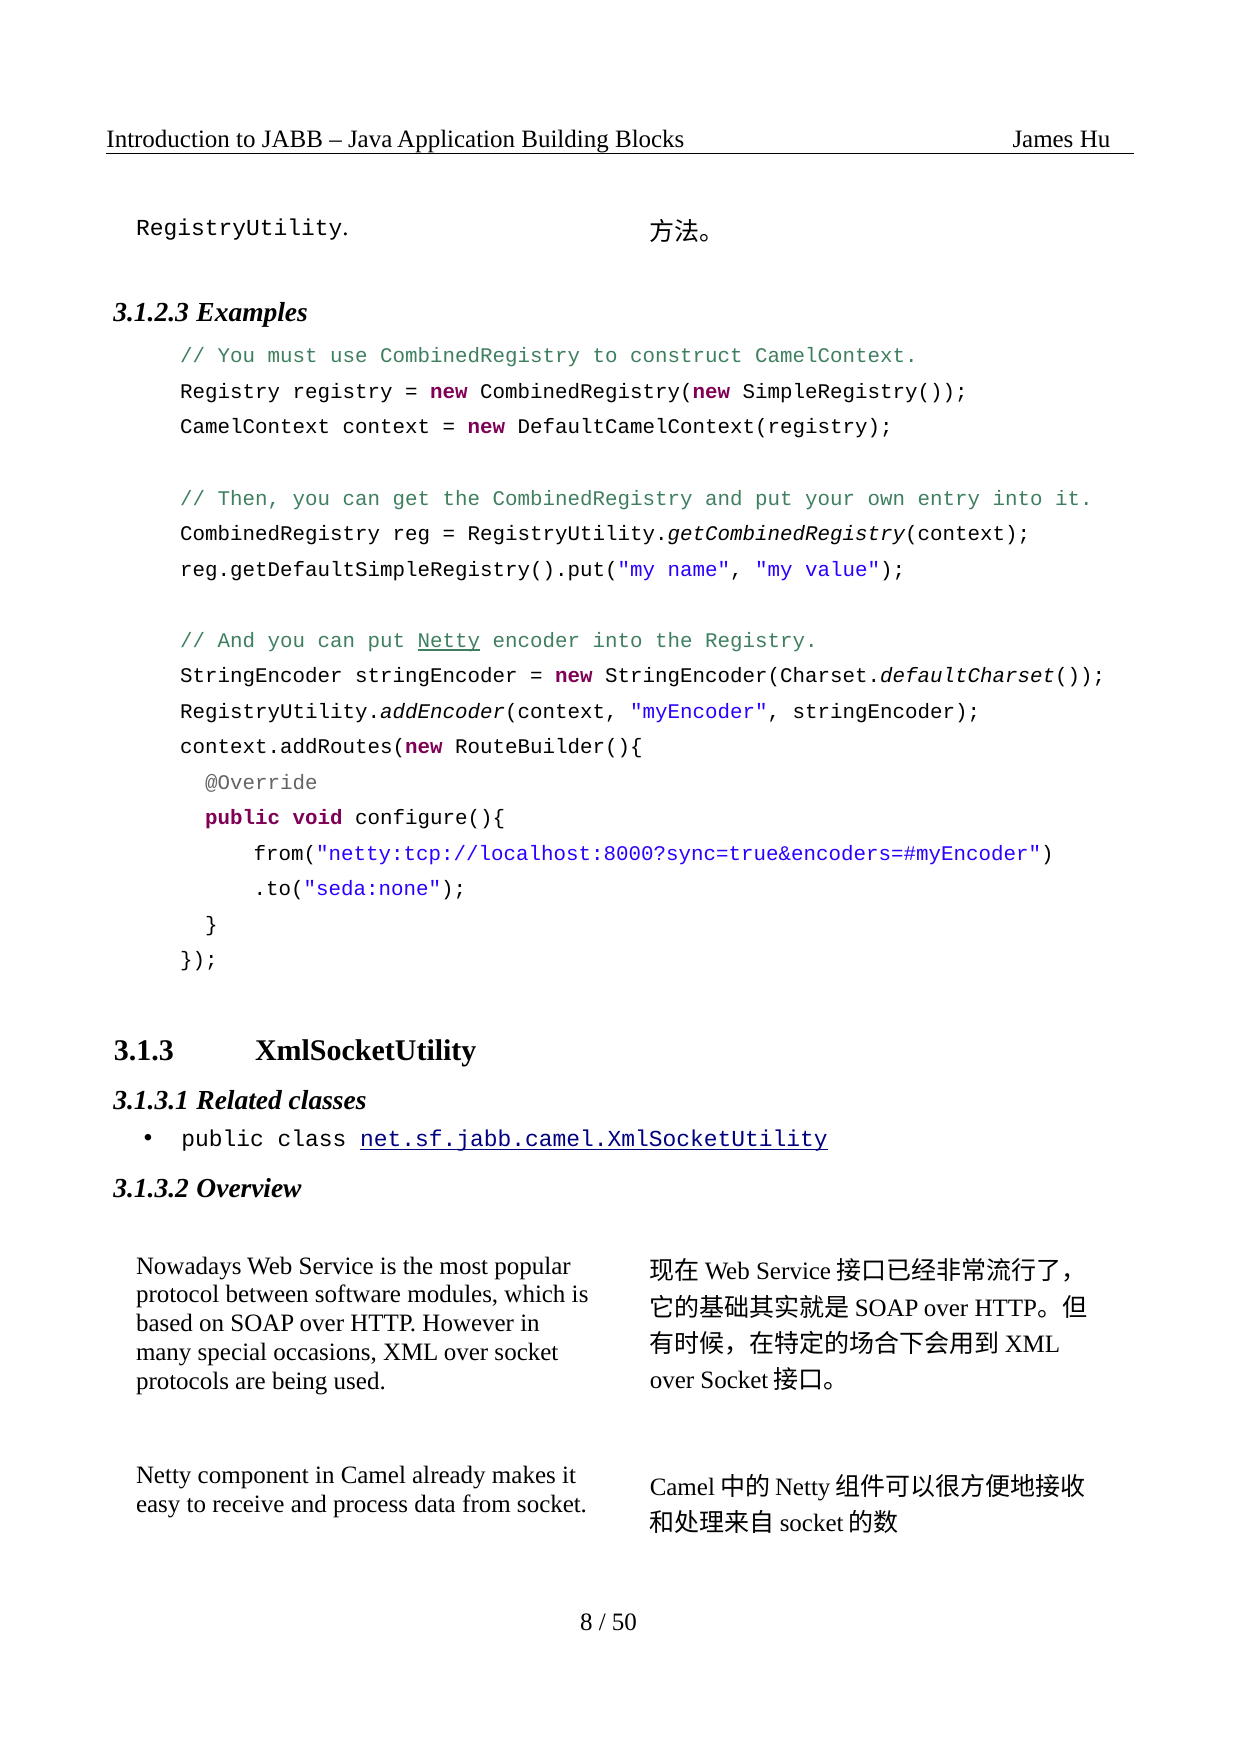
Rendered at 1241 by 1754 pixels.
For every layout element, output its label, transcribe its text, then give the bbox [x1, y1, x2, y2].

text @Override [106, 772, 1134, 795]
text .to("seda:none"); [106, 878, 1134, 902]
list public class net.sf.jabb.camel.XmlSocketUtility [144, 1127, 1134, 1153]
text from("netty:tcp://localhost:8000?sync=true&encoders=#myEncoder") [106, 843, 1134, 866]
text CombinedRegistry reg = RegistryUtility.getCombinedRegistry(context); [106, 523, 1134, 547]
table_cell 方法。 [620, 183, 1134, 290]
subtitle Examples [106, 296, 1134, 328]
text // Then, you can get the CombinedRegistry and put your own entry into it. [106, 487, 1134, 511]
text reg.getDefaultSimpleRegistry().put("my name", "my value"); [106, 558, 1134, 582]
text // And you can put Netty encoder into the Registry. [106, 629, 1134, 653]
text RegistryUtility.addEncoder(context, "myEncoder", stringEncoder); [106, 701, 1134, 724]
table_cell Netty component in Camel already makes it easy to receive and process data from socket. [106, 1431, 620, 1568]
text // You must use CombinedRegistry to construct CamelContext. [106, 345, 1134, 369]
text public void configure(){ [106, 807, 1134, 831]
table_header Nowadays Web Service is the most popular protocol between software modules, which is based on SOAP over HTTP. However in many special occasions, XML over socket protocols are being used. [106, 1215, 620, 1431]
text Registry registry = new CombinedRegistry(new SimpleRegistry()); [106, 381, 1134, 404]
subtitle Overview [106, 1172, 1134, 1203]
table_cell RegistryUtility. [106, 183, 620, 290]
text CamelContext context = new DefaultCamelContext(registry); [106, 416, 1134, 440]
text } [106, 914, 1134, 937]
text }); [106, 949, 1134, 973]
text context.addRoutes(new RouteBuilder(){ [106, 736, 1134, 760]
subtitle Related classes [106, 1084, 1134, 1116]
text StringEncoder stringEncoder = new StringEncoder(Charset.defaultCharset()); [106, 665, 1134, 689]
table_header 现在Web Service接口已经非常流行了，它的基础其实就是SOAP over HTTP。但有时候，在特定的场合下会用到XML over Socket接口。 [620, 1215, 1134, 1431]
subtitle XmlSocketUtility [106, 1032, 1134, 1066]
table_cell Camel中的Netty组件可以很方便地接收和处理来自socket的数 [620, 1431, 1134, 1568]
